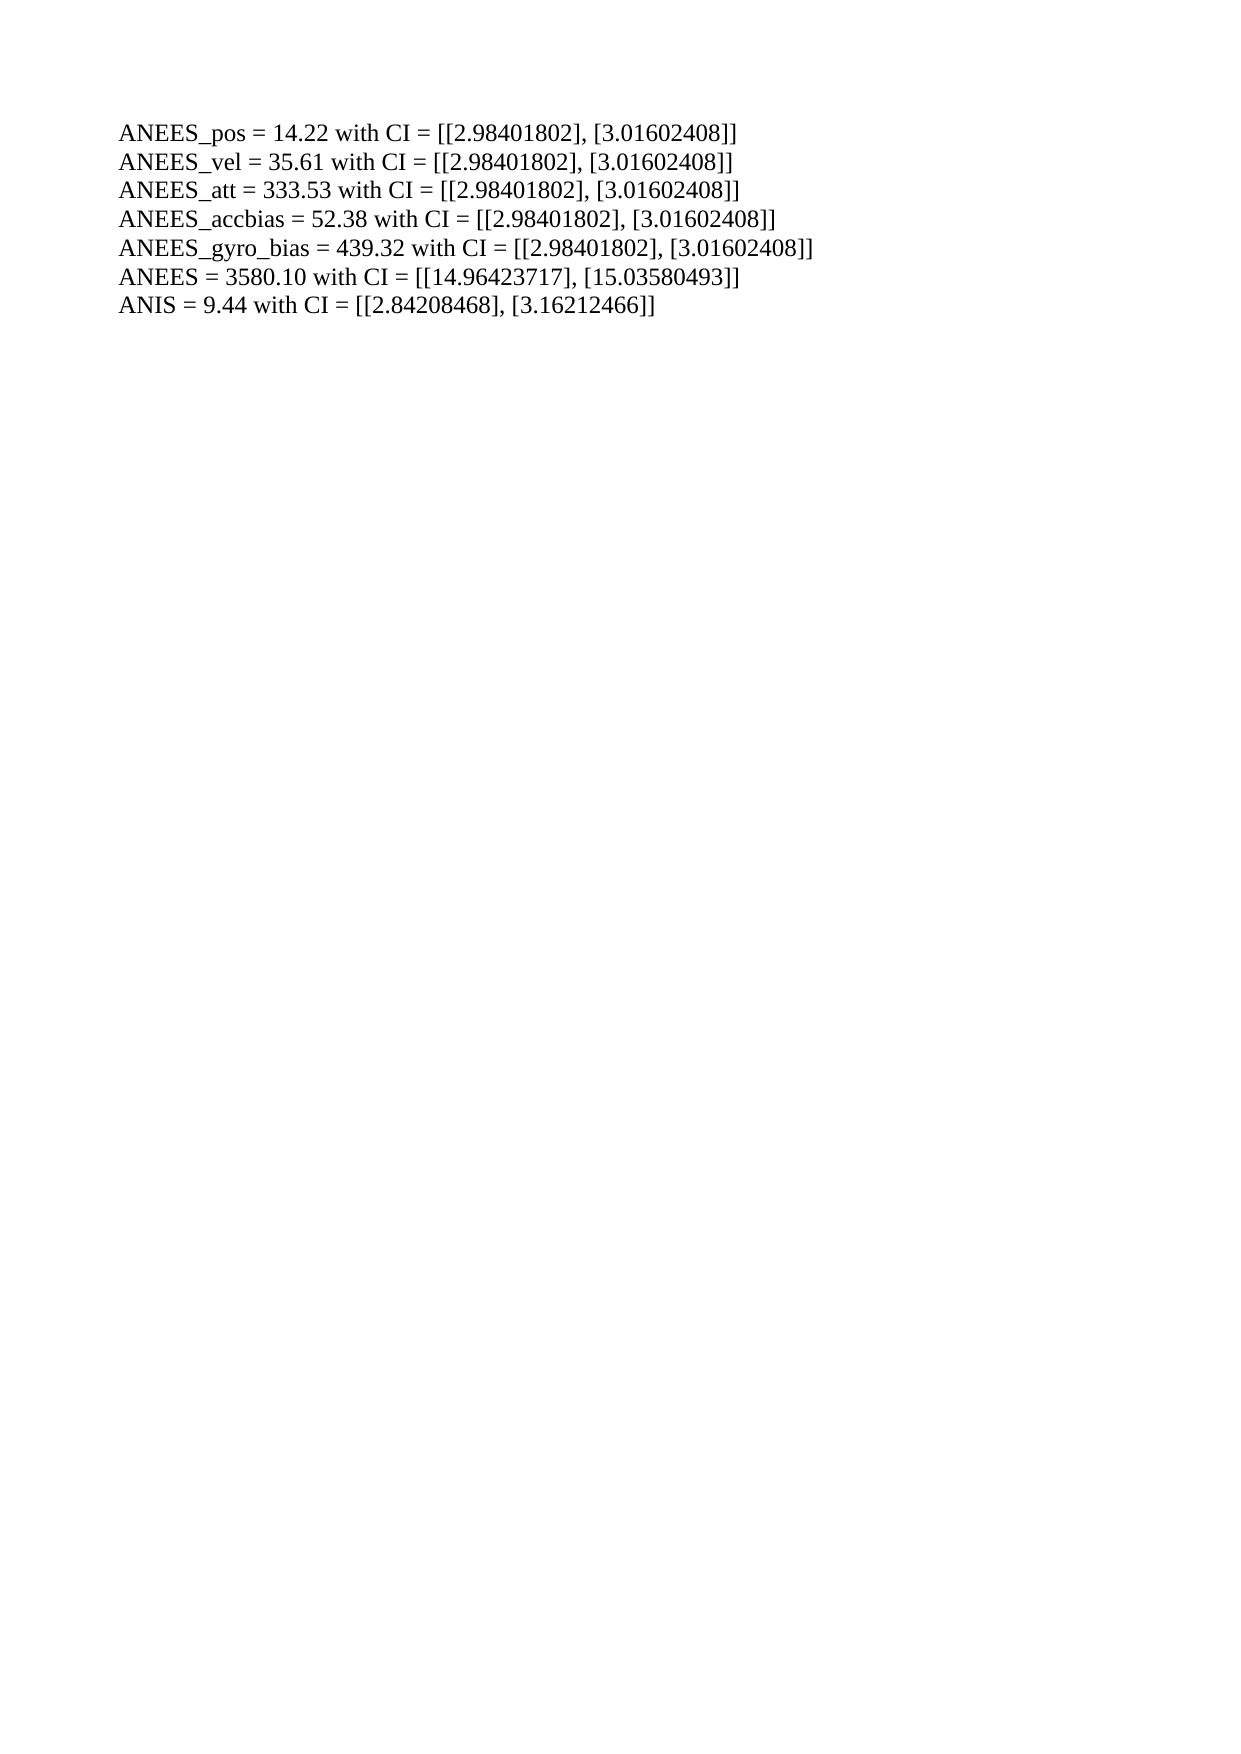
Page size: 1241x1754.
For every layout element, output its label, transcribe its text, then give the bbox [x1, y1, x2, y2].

text ANIS = 9.44 with CI = [[2.84208468], [3.16212466]] [118, 291, 1122, 319]
text ANEES_pos = 14.22 with CI = [[2.98401802], [3.01602408]] [118, 118, 1122, 147]
text ANEES_accbias = 52.38 with CI = [[2.98401802], [3.01602408]] [118, 204, 1122, 233]
text ANEES = 3580.10 with CI = [[14.96423717], [15.03580493]] [118, 262, 1122, 291]
text ANEES_gyro_bias = 439.32 with CI = [[2.98401802], [3.01602408]] [118, 233, 1122, 262]
text ANEES_vel = 35.61 with CI = [[2.98401802], [3.01602408]] [118, 147, 1122, 176]
text ANEES_att = 333.53 with CI = [[2.98401802], [3.01602408]] [118, 176, 1122, 204]
